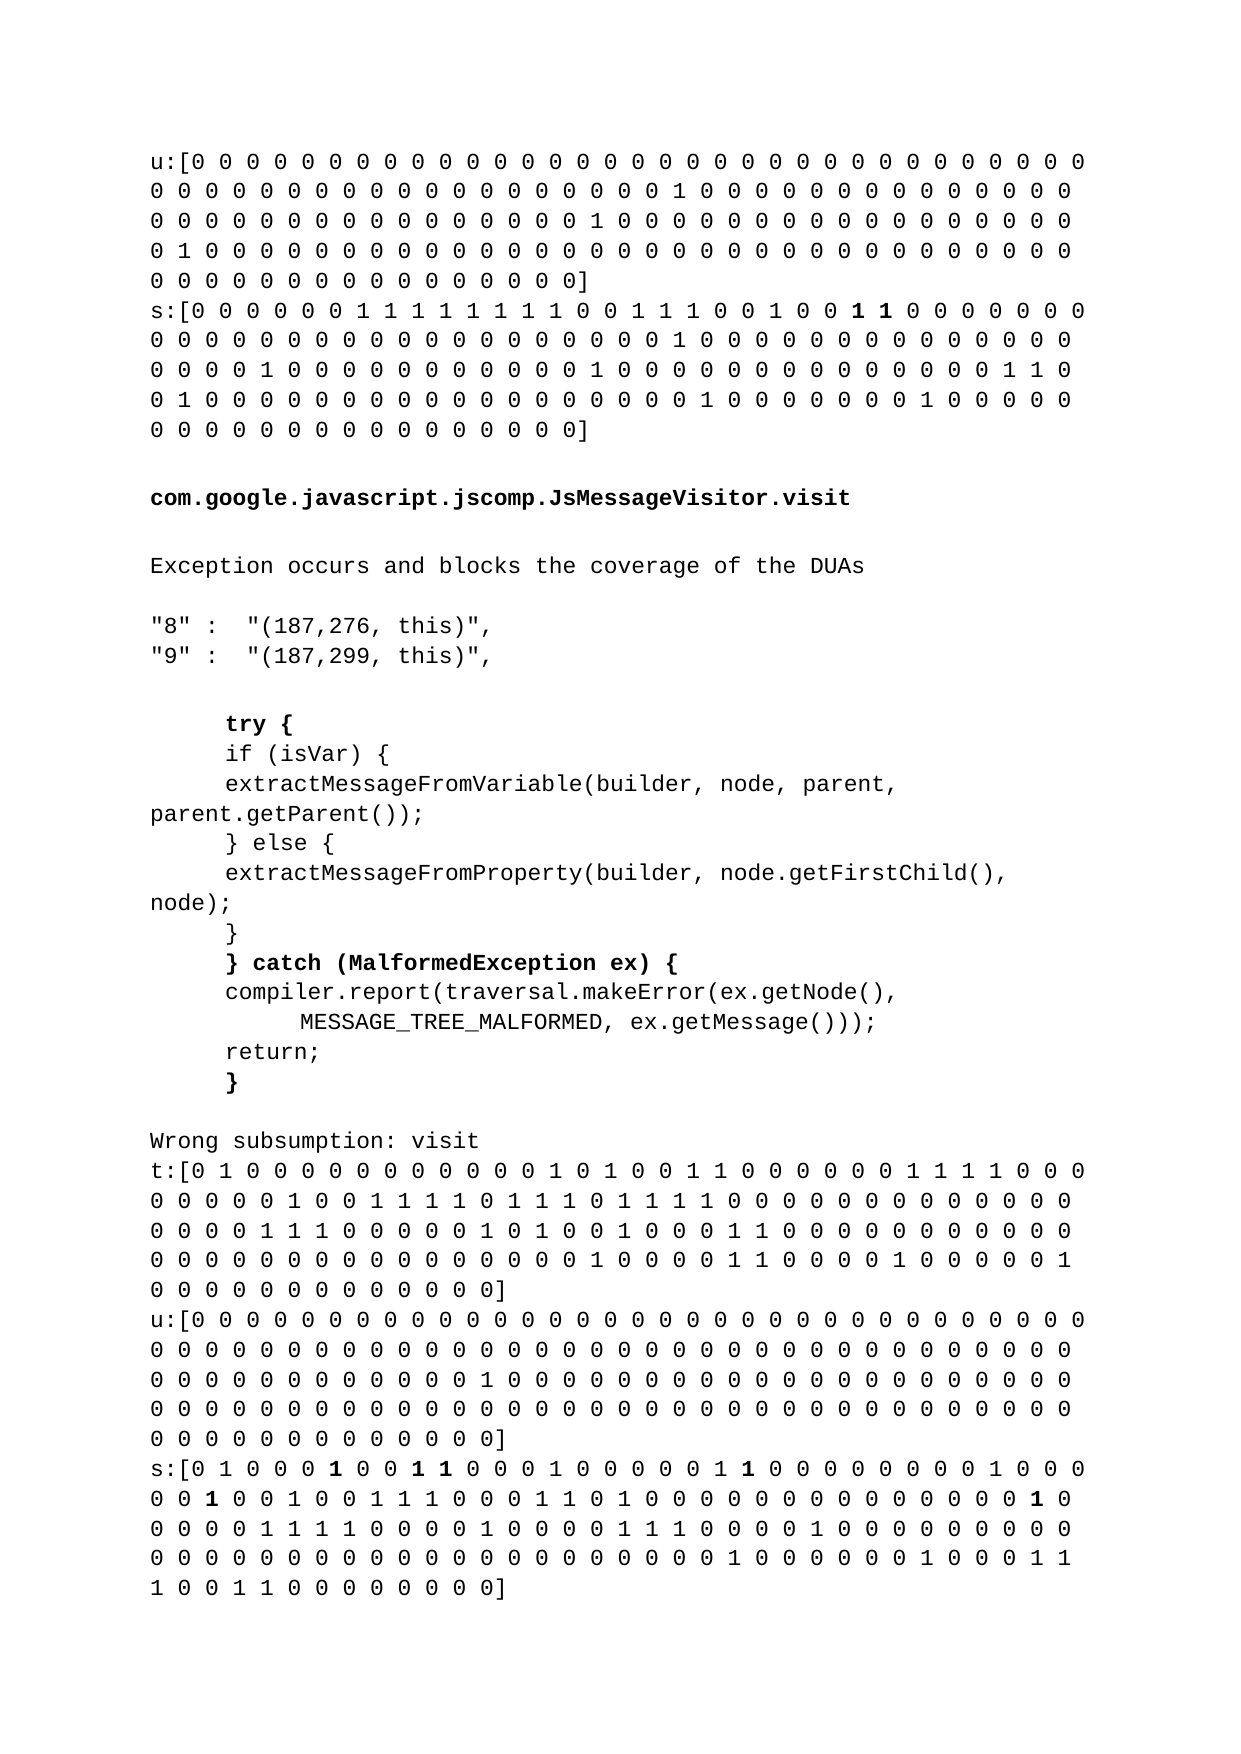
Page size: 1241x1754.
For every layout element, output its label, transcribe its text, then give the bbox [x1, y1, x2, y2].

text u:[0 0 0 0 0 0 0 0 0 0 0 0 0 0 0 0 0 0 0 0 0 0 0 0 0 0 0 0 0 0 0 0 0 0 0 0 0 0 0 0 0 0 0 0 0 0 0 0 0 0 0 0 1 0 0 0 0 0 0 0 0 0 0 0 0 0 0 0 0 0 0 0 0 0 0 0 0 0 0 0 0 0 0 1 0 0 0 0 0 0 0 0 0 0 0 0 0 0 0 0 0 0 1 0 0 0 0 0 0 0 0 0 0 0 0 0 0 0 0 0 0 0 0 0 0 0 0 0 0 0 0 0 0 0 0 0 0 0 0 0 0 0 0 0 0 0 0 0 0 0 0] [150, 150, 1090, 295]
text s:[0 0 0 0 0 0 1 1 1 1 1 1 1 1 0 0 1 1 1 0 0 1 0 0 1 1 0 0 0 0 0 0 0 0 0 0 0 0 0 0 0 0 0 0 0 0 0 0 0 0 0 0 1 0 0 0 0 0 0 0 0 0 0 0 0 0 0 0 0 0 0 1 0 0 0 0 0 0 0 0 0 0 0 1 0 0 0 0 0 0 0 0 0 0 0 0 0 0 1 1 0 0 1 0 0 0 0 0 0 0 0 0 0 0 0 0 0 0 0 0 0 1 0 0 0 0 0 0 0 1 0 0 0 0 0 0 0 0 0 0 0 0 0 0 0 0 0 0 0 0 0] [150, 299, 1090, 444]
text MESSAGE_TREE_MALFORMED, ex.getMessage())); [150, 1010, 1090, 1036]
text com.google.javascript.jscomp.JsMessageVisitor.visit [150, 486, 1090, 512]
text s:[0 1 0 0 0 1 0 0 1 1 0 0 0 1 0 0 0 0 0 1 1 0 0 0 0 0 0 0 0 1 0 0 0 0 0 1 0 0 1 0 0 1 1 1 0 0 0 1 1 0 1 0 0 0 0 0 0 0 0 0 0 0 0 0 0 1 0 0 0 0 0 1 1 1 1 0 0 0 0 1 0 0 0 0 1 1 1 0 0 0 0 1 0 0 0 0 0 0 0 0 0 0 0 0 0 0 0 0 0 0 0 0 0 0 0 0 0 0 0 0 0 0 1 0 0 0 0 0 0 1 0 0 0 1 1 1 0 0 1 1 0 0 0 0 0 0 0 0] [150, 1457, 1090, 1602]
text compiler.report(traversal.makeError(ex.getNode(), [150, 981, 1090, 1007]
text extractMessageFromProperty(builder, node.getFirstChild(), node); [150, 861, 1090, 917]
text return; [150, 1040, 1090, 1066]
text } [150, 1070, 1090, 1096]
text } [150, 921, 1090, 947]
text try { [150, 712, 1090, 738]
text t:[0 1 0 0 0 0 0 0 0 0 0 0 0 1 0 1 0 0 1 1 0 0 0 0 0 0 1 1 1 1 0 0 0 0 0 0 0 0 1 0 0 1 1 1 1 0 1 1 1 0 1 1 1 1 0 0 0 0 0 0 0 0 0 0 0 0 0 0 0 0 0 1 1 1 0 0 0 0 0 1 0 1 0 0 1 0 0 0 1 1 0 0 0 0 0 0 0 0 0 0 0 0 0 0 0 0 0 0 0 0 0 0 0 0 0 0 0 1 0 0 0 0 1 1 0 0 0 0 1 0 0 0 0 0 1 0 0 0 0 0 0 0 0 0 0 0 0 0] [150, 1159, 1090, 1304]
text u:[0 0 0 0 0 0 0 0 0 0 0 0 0 0 0 0 0 0 0 0 0 0 0 0 0 0 0 0 0 0 0 0 0 0 0 0 0 0 0 0 0 0 0 0 0 0 0 0 0 0 0 0 0 0 0 0 0 0 0 0 0 0 0 0 0 0 0 0 0 0 0 0 0 0 0 0 0 0 0 1 0 0 0 0 0 0 0 0 0 0 0 0 0 0 0 0 0 0 0 0 0 0 0 0 0 0 0 0 0 0 0 0 0 0 0 0 0 0 0 0 0 0 0 0 0 0 0 0 0 0 0 0 0 0 0 0 0 0 0 0 0 0 0 0 0 0 0 0] [150, 1308, 1090, 1453]
text Exception occurs and blocks the coverage of the DUAs [150, 555, 1090, 581]
text extractMessageFromVariable(builder, node, parent, parent.getParent()); [150, 772, 1090, 828]
text "8" : "(187,276, this)", [150, 614, 1090, 640]
text Wrong subsumption: visit [150, 1129, 1090, 1156]
text if (isVar) { [150, 742, 1090, 768]
text } else { [150, 832, 1090, 858]
text } catch (MalformedException ex) { [150, 951, 1090, 977]
text "9" : "(187,299, this)", [150, 644, 1090, 670]
